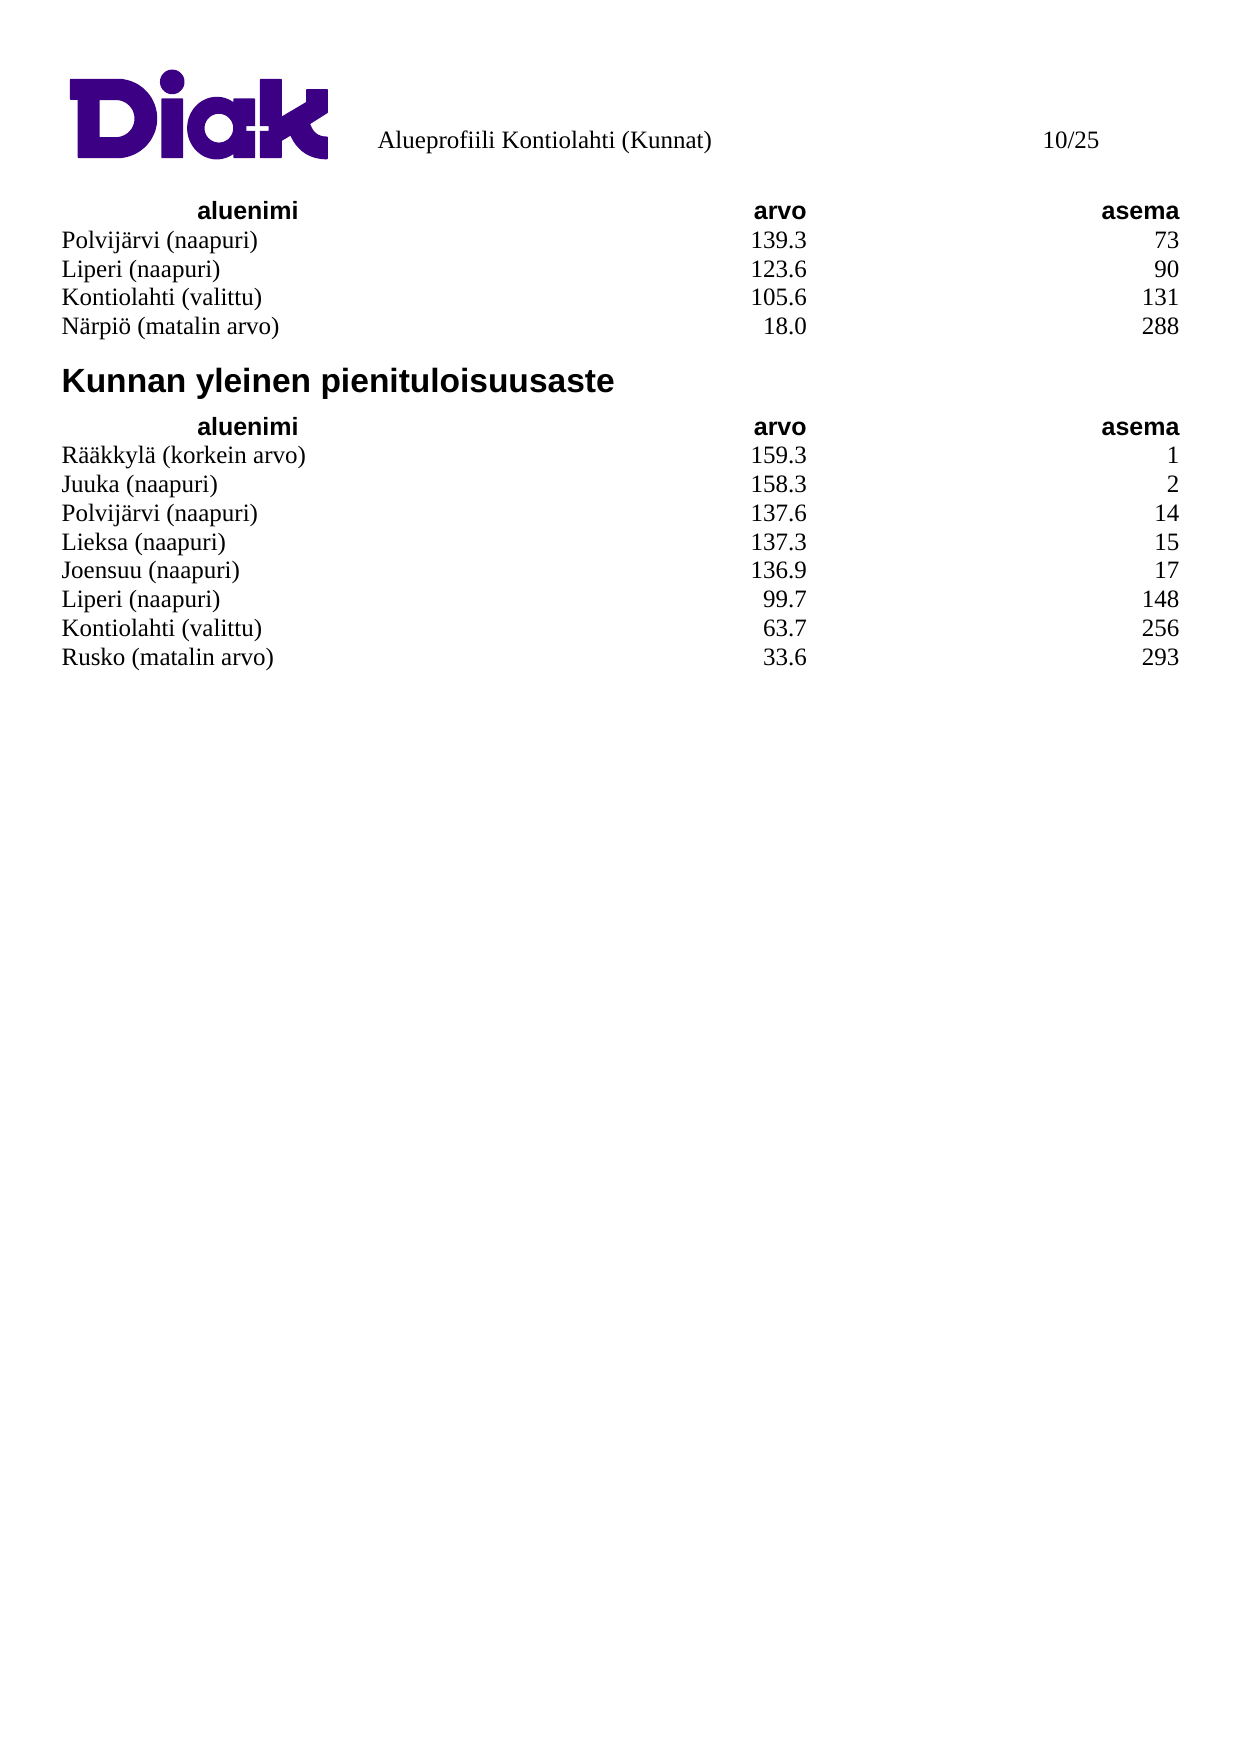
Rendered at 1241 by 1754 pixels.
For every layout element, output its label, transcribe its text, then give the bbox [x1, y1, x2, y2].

table_header arvo [434, 196, 806, 225]
table_cell 137.6 [434, 498, 806, 527]
table_cell Juuka (naapuri) [61, 469, 434, 498]
table_cell Rusko (matalin arvo) [61, 642, 434, 671]
table_cell Kontiolahti (valittu) [61, 613, 434, 642]
subtitle Kunnan yleinen pienituloisuusaste [61, 361, 1179, 399]
table_cell 99.7 [434, 584, 806, 613]
table_cell Närpiö (matalin arvo) [61, 311, 434, 340]
table_cell 63.7 [434, 613, 806, 642]
table_cell Rääkkylä (korkein arvo) [61, 441, 434, 469]
table_cell 17 [806, 556, 1179, 584]
table_header asema [806, 196, 1179, 225]
table_cell 159.3 [434, 441, 806, 469]
table_cell 105.6 [434, 283, 806, 311]
table_cell 139.3 [434, 225, 806, 254]
table_cell Polvijärvi (naapuri) [61, 498, 434, 527]
table_cell 2 [806, 469, 1179, 498]
table_cell 33.6 [434, 642, 806, 671]
table_cell 123.6 [434, 254, 806, 282]
table_cell 148 [806, 584, 1179, 613]
table_header arvo [434, 412, 806, 441]
table_cell Polvijärvi (naapuri) [61, 225, 434, 254]
table_cell Liperi (naapuri) [61, 254, 434, 282]
table_header aluenimi [61, 196, 434, 225]
table_cell 14 [806, 498, 1179, 527]
table_header aluenimi [61, 412, 434, 441]
table_cell 90 [806, 254, 1179, 282]
table_cell Liperi (naapuri) [61, 584, 434, 613]
table_cell 136.9 [434, 556, 806, 584]
table_cell Lieksa (naapuri) [61, 527, 434, 556]
table_cell 293 [806, 642, 1179, 671]
table_cell Joensuu (naapuri) [61, 556, 434, 584]
table_cell 15 [806, 527, 1179, 556]
table_cell 73 [806, 225, 1179, 254]
table_header asema [806, 412, 1179, 441]
table_cell 1 [806, 441, 1179, 469]
table_cell 256 [806, 613, 1179, 642]
table_cell 18.0 [434, 311, 806, 340]
table_cell 131 [806, 283, 1179, 311]
table_cell 158.3 [434, 469, 806, 498]
table_cell 288 [806, 311, 1179, 340]
table_cell Kontiolahti (valittu) [61, 283, 434, 311]
table_cell 137.3 [434, 527, 806, 556]
